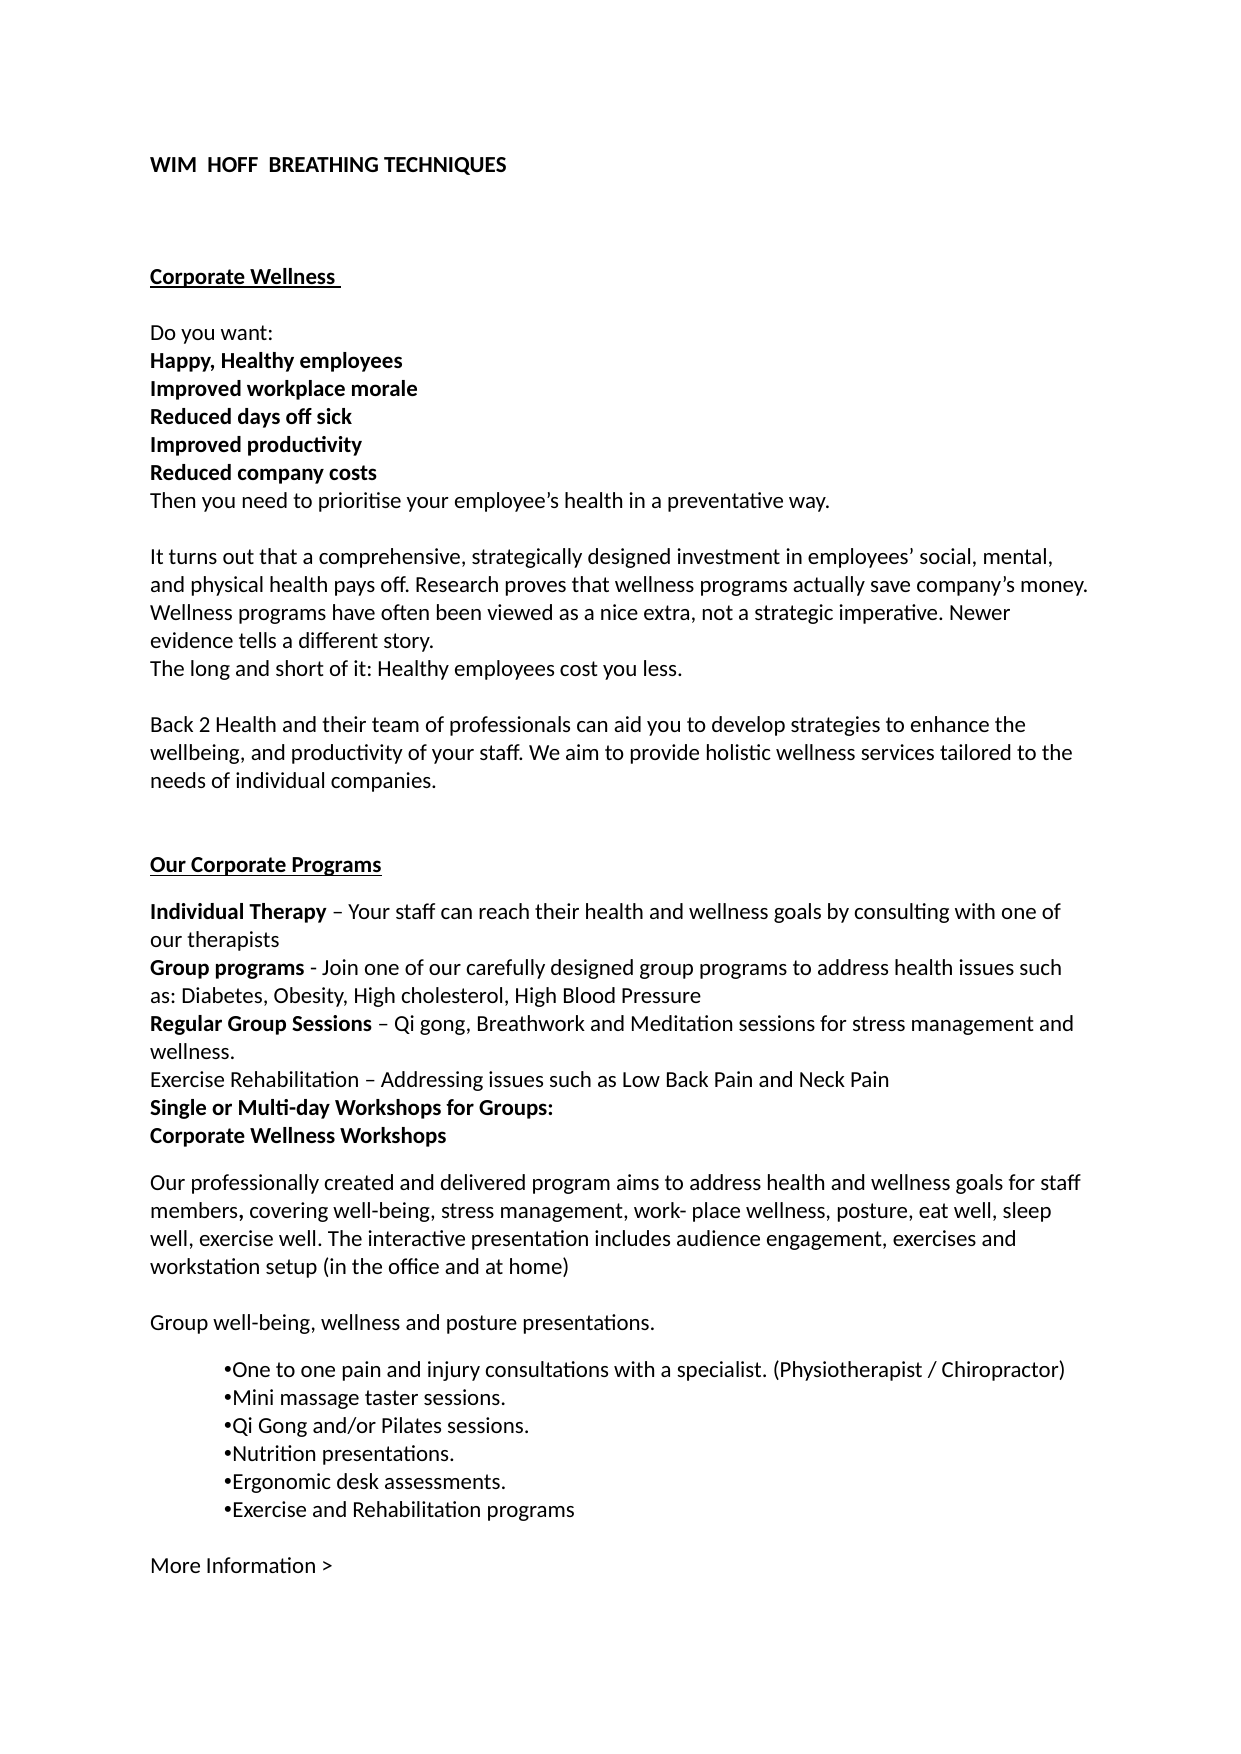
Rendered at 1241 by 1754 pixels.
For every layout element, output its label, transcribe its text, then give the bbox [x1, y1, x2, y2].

text Wellness programs have often been viewed as a nice extra, not a strategic imperative. Newer evidence tells a different story. [150, 598, 1090, 654]
text Corporate Wellness Workshops [150, 1122, 1090, 1149]
text The long and short of it: Healthy employees cost you less. [150, 654, 1090, 682]
text Group programs - Join one of our carefully designed group programs to address health issues such as: Diabetes, Obesity, High cholesterol, High Blood Pressure [150, 953, 1090, 1009]
list Qi Gong and/or Pilates sessions. [150, 1411, 1090, 1439]
text Our professionally created and delivered program aims to address health and wellness goals for staff members, covering well-being, stress management, work- place wellness, posture, eat well, sleep well, exercise well. The interactive presentation includes audience engagement, exercises and workstation setup (in the office and at home) [150, 1168, 1090, 1281]
text Reduced days off sick [150, 402, 1090, 430]
list Ergonomic desk assessments. [150, 1467, 1090, 1495]
text WIM HOFF BREATHING TECHNIQUES [150, 150, 1090, 178]
text Exercise Rehabilitation – Addressing issues such as Low Back Pain and Neck Pain [150, 1066, 1090, 1093]
text Our Corporate Programs [150, 851, 1090, 878]
text More Information > [150, 1551, 1090, 1579]
text Individual Therapy – Your staff can reach their health and wellness goals by consulting with one of our therapists [150, 897, 1090, 953]
text Corporate Wellness [150, 262, 1090, 290]
list Mini massage taster sessions. [150, 1383, 1090, 1411]
list One to one pain and injury consultations with a specialist. (Physiotherapist / Chiropractor) [150, 1355, 1090, 1383]
text Do you want: [150, 318, 1090, 346]
text Reduced company costs [150, 458, 1090, 486]
text Group well-being, wellness and posture presentations. [150, 1308, 1090, 1337]
text Happy, Healthy employees [150, 346, 1090, 374]
text Regular Group Sessions – Qi gong, Breathwork and Meditation sessions for stress management and wellness. [150, 1009, 1090, 1066]
text Improved productivity [150, 430, 1090, 458]
list Exercise and Rehabilitation programs [150, 1495, 1090, 1523]
list Nutrition presentations. [150, 1439, 1090, 1467]
text Single or Multi-day Workshops for Groups: [150, 1093, 1090, 1122]
text Then you need to prioritise your employee’s health in a preventative way. [150, 486, 1090, 514]
text Improved workplace morale [150, 374, 1090, 402]
text Back 2 Health and their team of professionals can aid you to develop strategies to enhance the wellbeing, and productivity of your staff. We aim to provide holistic wellness services tailored to the needs of individual companies. [150, 710, 1090, 794]
text It turns out that a comprehensive, strategically designed investment in employees’ social, mental, and physical health pays off. Research proves that wellness programs actually save company’s money. [150, 542, 1090, 598]
